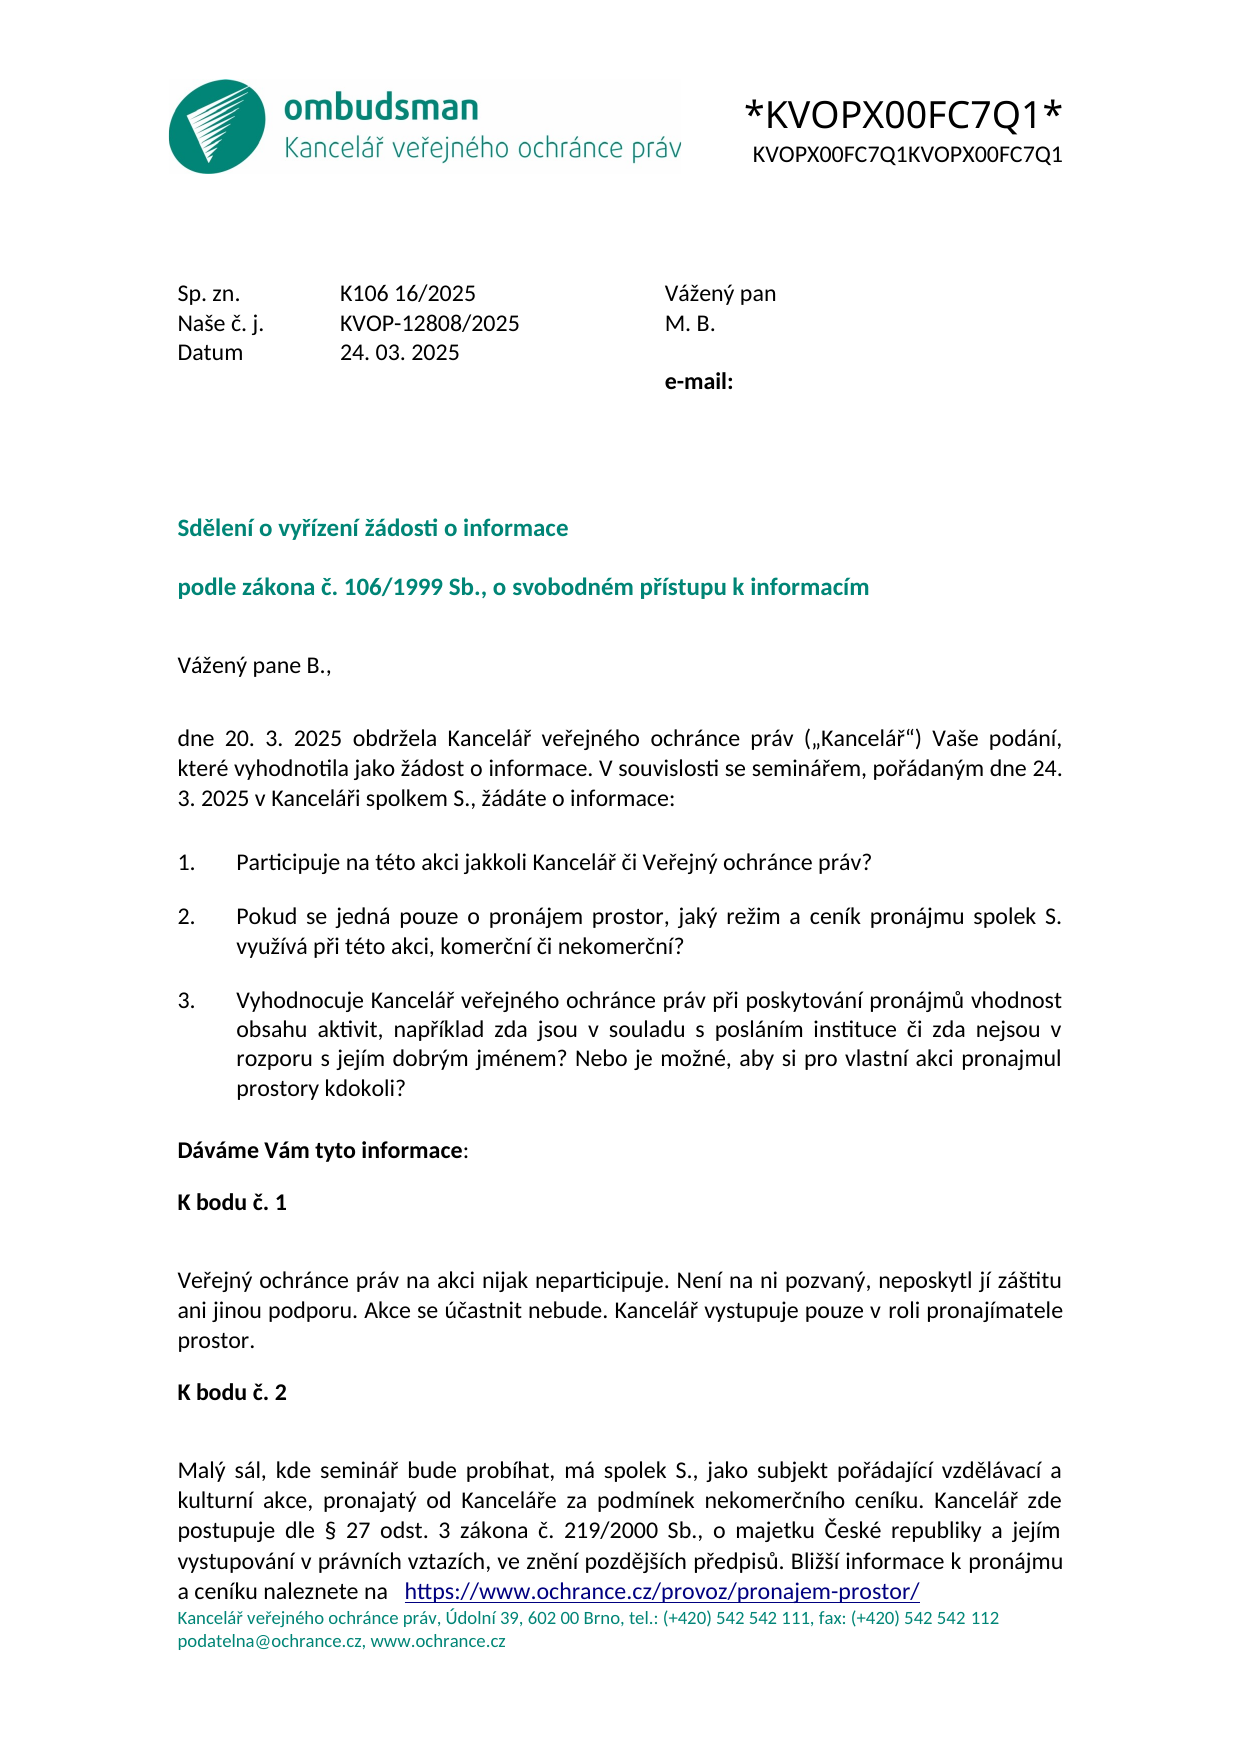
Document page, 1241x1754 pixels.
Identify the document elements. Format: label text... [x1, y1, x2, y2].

subtitle podle zákona č. 106/1999 Sb., o svobodném přístupu k informacím [177, 571, 1063, 602]
list Pokud se jedná pouze o pronájem prostor, jaký režim a ceník pronájmu spolek S. využívá při této akci, komerční či nekomerční? [177, 901, 1063, 960]
text Malý sál, kde seminář bude probíhat, má spolek S., jako subjekt pořádající vzdělávací a kulturní akce, pronajatý od Kanceláře za podmínek nekomerčního ceníku. Kancelář zde postupuje dle § 27 odst. 3 zákona č. 219/2000 Sb., o majetku České republiky a jejím vystupování v právních vztazích, ve znění pozdějších předpisů. Bližší informace k pronájmu a ceníku naleznete na https://www.ochrance.cz/provoz/pronajem-prostor/ [177, 1455, 1063, 1606]
text Dáváme Vám tyto informace: [177, 1135, 1063, 1165]
subtitle K bodu č. 1 [177, 1187, 1063, 1216]
subtitle K bodu č. 2 [177, 1377, 1063, 1406]
table_header Sp. zn. Naše č. j. Datum [177, 220, 340, 513]
text Veřejný ochránce práv na akci nijak neparticipuje. Není na ni pozvaný, neposkytl jí záštitu ani jinou podporu. Akce se účastnit nebude. Kancelář vystupuje pouze v roli pronajímatele prostor. [177, 1265, 1063, 1355]
text Vážený pane B., [177, 651, 1063, 680]
subtitle Sdělení o vyřízení žádosti o informace [177, 513, 1063, 543]
table_header Vážený pan M. B. e-mail: [665, 220, 1085, 513]
text dne 20. 3. 2025 obdržela Kancelář veřejného ochránce práv („Kancelář“) Vaše podání, které vyhodnotila jako žádost o informace. V souvislosti se seminářem, pořádaným dne 24. 3. 2025 v Kanceláři spolkem S., žádáte o informace: [177, 723, 1063, 813]
table_header K106 16/2025 KVOP-12808/2025 24. 03. 2025 [340, 220, 664, 513]
list Vyhodnocuje Kancelář veřejného ochránce práv při poskytování pronájmů vhodnost obsahu aktivit, například zda jsou v souladu s posláním instituce či zda nejsou v rozporu s jejím dobrým jménem? Nebo je možné, aby si pro vlastní akci pronajmul prostory kdokoli? [177, 985, 1063, 1102]
list Participuje na této akci jakkoli Kancelář či Veřejný ochránce práv? [177, 847, 1063, 876]
